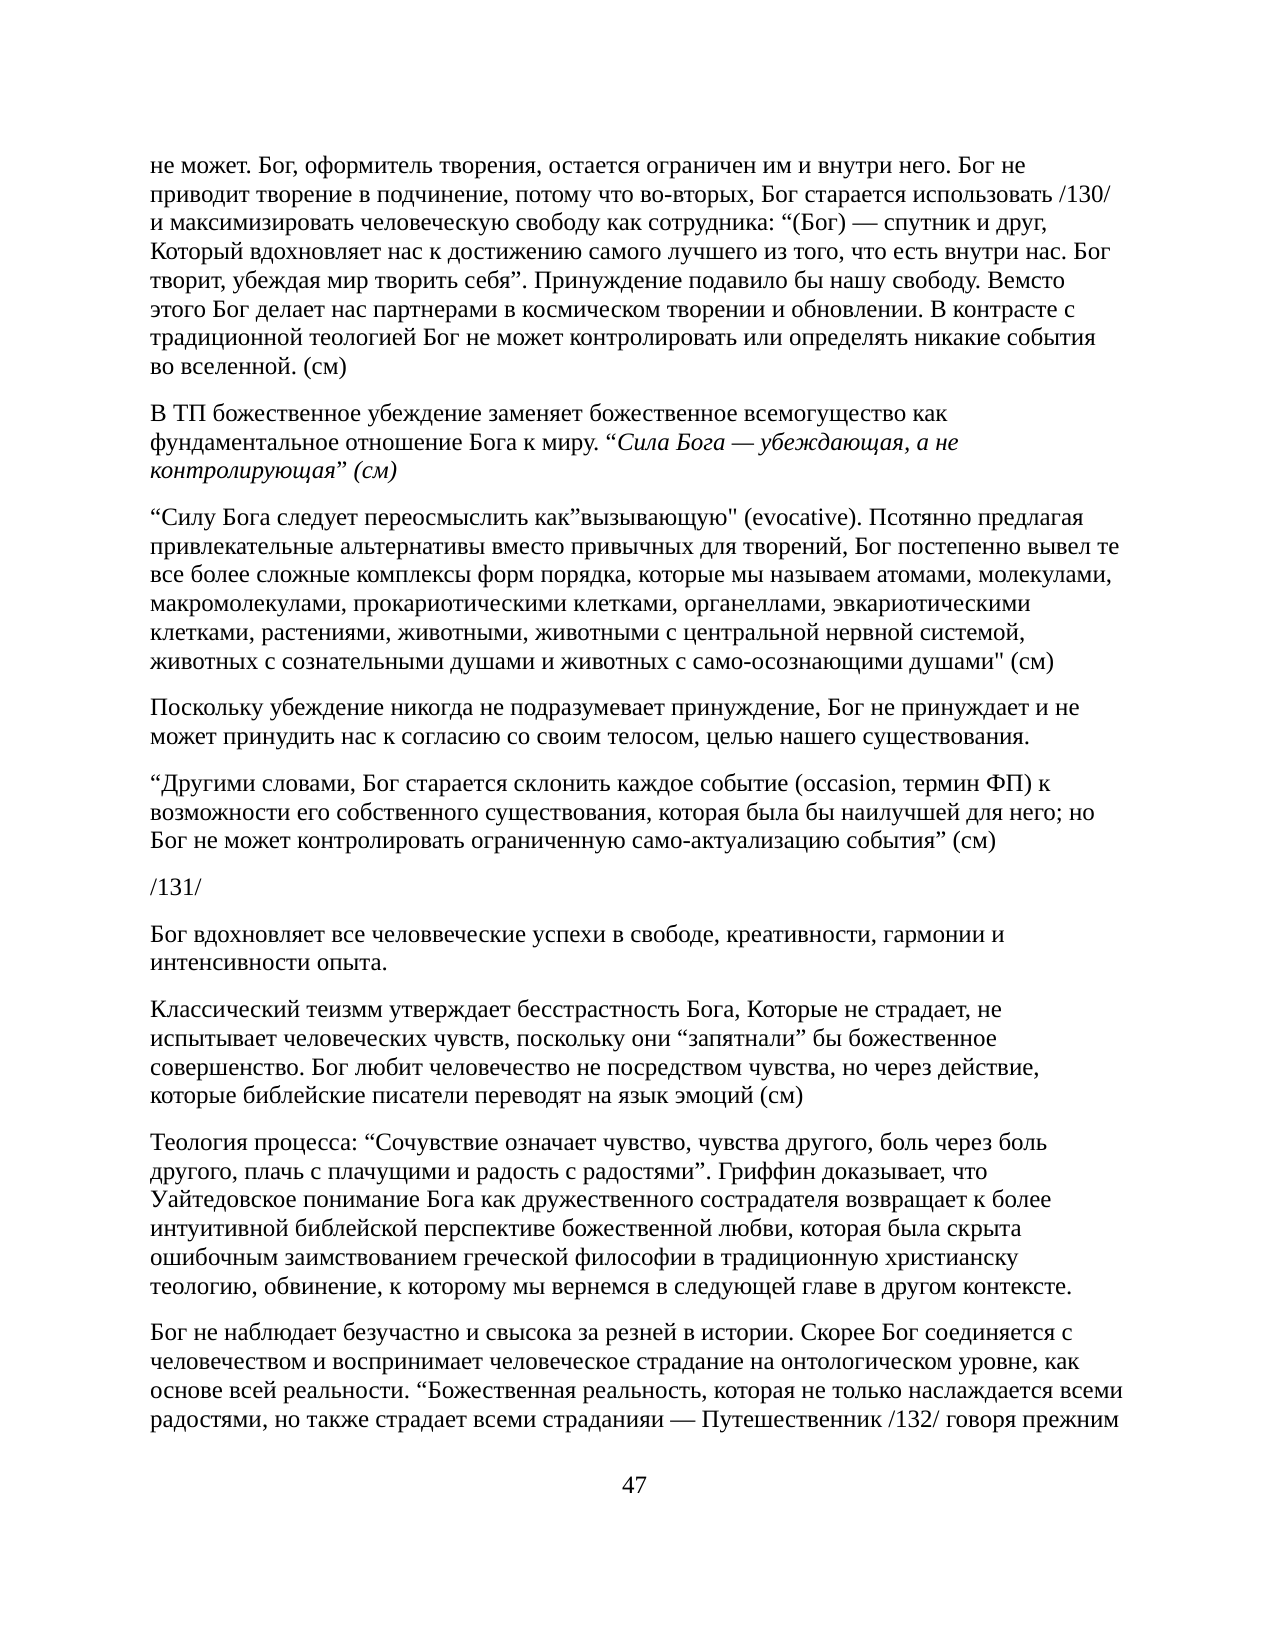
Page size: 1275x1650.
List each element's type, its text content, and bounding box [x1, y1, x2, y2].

text /131/ [150, 872, 1125, 901]
text Классический теизмм утверждает бесстрастность Бога, Которые не страдает, не испытывает человеческих чувств, поскольку они “запятнали” бы божественное совершенство. Бог любит человечество не посредством чувства, но через действие, которые библейские писатели переводят на язык эмоций (см) [150, 994, 1125, 1109]
text “Силу Бога следует переосмыслить как”вызывающую" (evocative). Псотянно предлагая привлекательные альтернативы вместо привычных для творений, Бог постепенно вывел те все более сложные комплексы форм порядка, которые мы называем атомами, молекулами, макромолекулами, прокариотическими клетками, органеллами, эвкариотическими клетками, растениями, животными, животными с центральной нервной системой, животных с сознательными душами и животных с само-осознающими душами" (см) [150, 502, 1125, 674]
text Бог не наблюдает безучастно и свысока за резней в истории. Скорее Бог соединяется с человечеством и воспринимает человеческое страдание на онтологическом уровне, как основе всей реальности. “Божественная реальность, которая не только наслаждается всеми радостями, но также страдает всеми страданияи — Путешественник /132/ говоря прежним [150, 1317, 1125, 1432]
text Поскольку убеждение никогда не подразумевает принуждение, Бог не принуждает и не может принудить нас к согласию со своим телосом, целью нашего существования. [150, 692, 1125, 750]
text В ТП божественное убеждение заменяет божественное всемогущество как фундаментальное отношение Бога к миру. “Сила Бога — убеждающая, а не контролирующая” (см) [150, 398, 1125, 484]
text “Другими словами, Бог старается склонить каждое событие (occasion, термин ФП) к возможности его собственного существования, которая была бы наилучшей для него; но Бог не может контролировать ограниченную само-актуализацию события” (см) [150, 768, 1125, 854]
text Теология процесса: “Сочувствие означает чувство, чувства другого, боль через боль другого, плачь с плачущими и радость с радостями”. Гриффин доказывает, что Уайтедовское понимание Бога как дружественного сострадателя возвращает к более интуитивной библейской перспективе божественной любви, которая была скрыта ошибочным заимствованием греческой философии в традиционную христианску теологию, обвинение, к которому мы вернемся в следующей главе в другом контексте. [150, 1127, 1125, 1299]
text Бог вдохновляет все человвеческие успехи в свободе, креативности, гармонии и интенсивности опыта. [150, 919, 1125, 976]
text не может. Бог, оформитель творения, остается ограничен им и внутри него. Бог не приводит творение в подчинение, потому что во-вторых, Бог старается использовать /130/ и максимизировать человеческую свободу как сотрудника: “(Бог) — спутник и друг, Который вдохновляет нас к достижению самого лучшего из того, что есть внутри нас. Бог творит, убеждая мир творить себя”. Принуждение подавило бы нашу свободу. Вемсто этого Бог делает нас партнерами в космическом творении и обновлении. В контрасте с традиционной теологией Бог не может контролировать или определять никакие события во вселенной. (см) [150, 150, 1125, 380]
